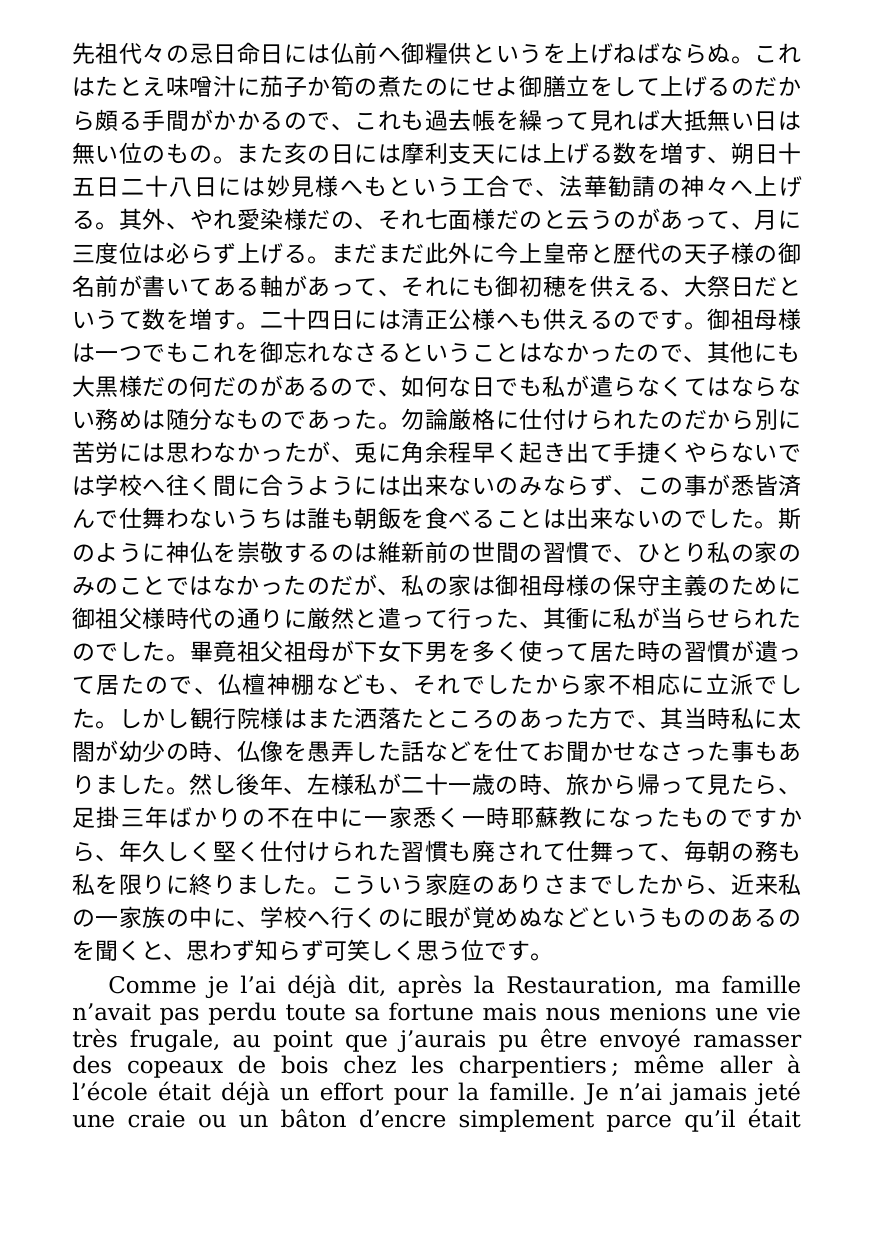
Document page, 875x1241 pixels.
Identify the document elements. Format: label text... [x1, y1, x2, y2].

text Comme je l’ai déjà dit, après la Restauration, ma famille n’avait pas perdu toute sa fortune mais nous menions une vie très frugale, au point que j’aurais pu être envoyé ramasser des copeaux de bois chez les charpentiers ; même aller à l’école était déjà un effort pour la famille. Je n’ai jamais jeté une craie ou un bâton d’encre simplement parce qu’il était [72, 972, 802, 1132]
text 先祖代々の忌日命日には仏前へ御糧供というを上げねばならぬ。これはたとえ味噌汁に茄子か筍の煮たのにせよ御膳立をして上げるのだから頗る手間がかかるので、これも過去帳を繰って見れば大抵無い日は無い位のもの。また亥の日には摩利支天には上げる数を増す、朔日十五日二十八日には妙見様へもという工合で、法華勧請の神々へ上げる。其外、やれ愛染様だの、それ七面様だのと云うのがあって、月に三度位は必らず上げる。まだまだ此外に今上皇帝と歴代の天子様の御名前が書いてある軸があって、それにも御初穂を供える、大祭日だというて数を増す。二十四日には清正公様へも供えるのです。御祖母様は一つでもこれを御忘れなさるということはなかったので、其他にも大黒様だの何だのがあるので、如何な日でも私が遣らなくてはならない務めは随分なものであった。勿論厳格に仕付けられたのだから別に苦労には思わなかったが、兎に角余程早く起き出て手捷くやらないでは学校へ往く間に合うようには出来ないのみならず、この事が悉皆済んで仕舞わないうちは誰も朝飯を食べることは出来ないのでした。斯のように神仏を崇敬するのは維新前の世間の習慣で、ひとり私の家のみのことではなかったのだが、私の家は御祖母様の保守主義のために御祖父様時代の通りに厳然と遣って行った、其衝に私が当らせられたのでした。畢竟祖父祖母が下女下男を多く使って居た時の習慣が遺って居たので、仏檀神棚なども、それでしたから家不相応に立派でした。しかし観行院様はまた洒落たところのあった方で、其当時私に太閤が幼少の時、仏像を愚弄した話などを仕てお聞かせなさった事もありました。然し後年、左様私が二十一歳の時、旅から帰って見たら、足掛三年ばかりの不在中に一家悉く一時耶蘇教になったものですから、年久しく堅く仕付けられた習慣も廃されて仕舞って、毎朝の務も私を限りに終りました。こういう家庭のありさまでしたから、近来私の一家族の中に、学校へ行くのに眼が覚めぬなどというもののあるのを聞くと、思わず知らず可笑しく思う位です。 [72, 36, 802, 966]
